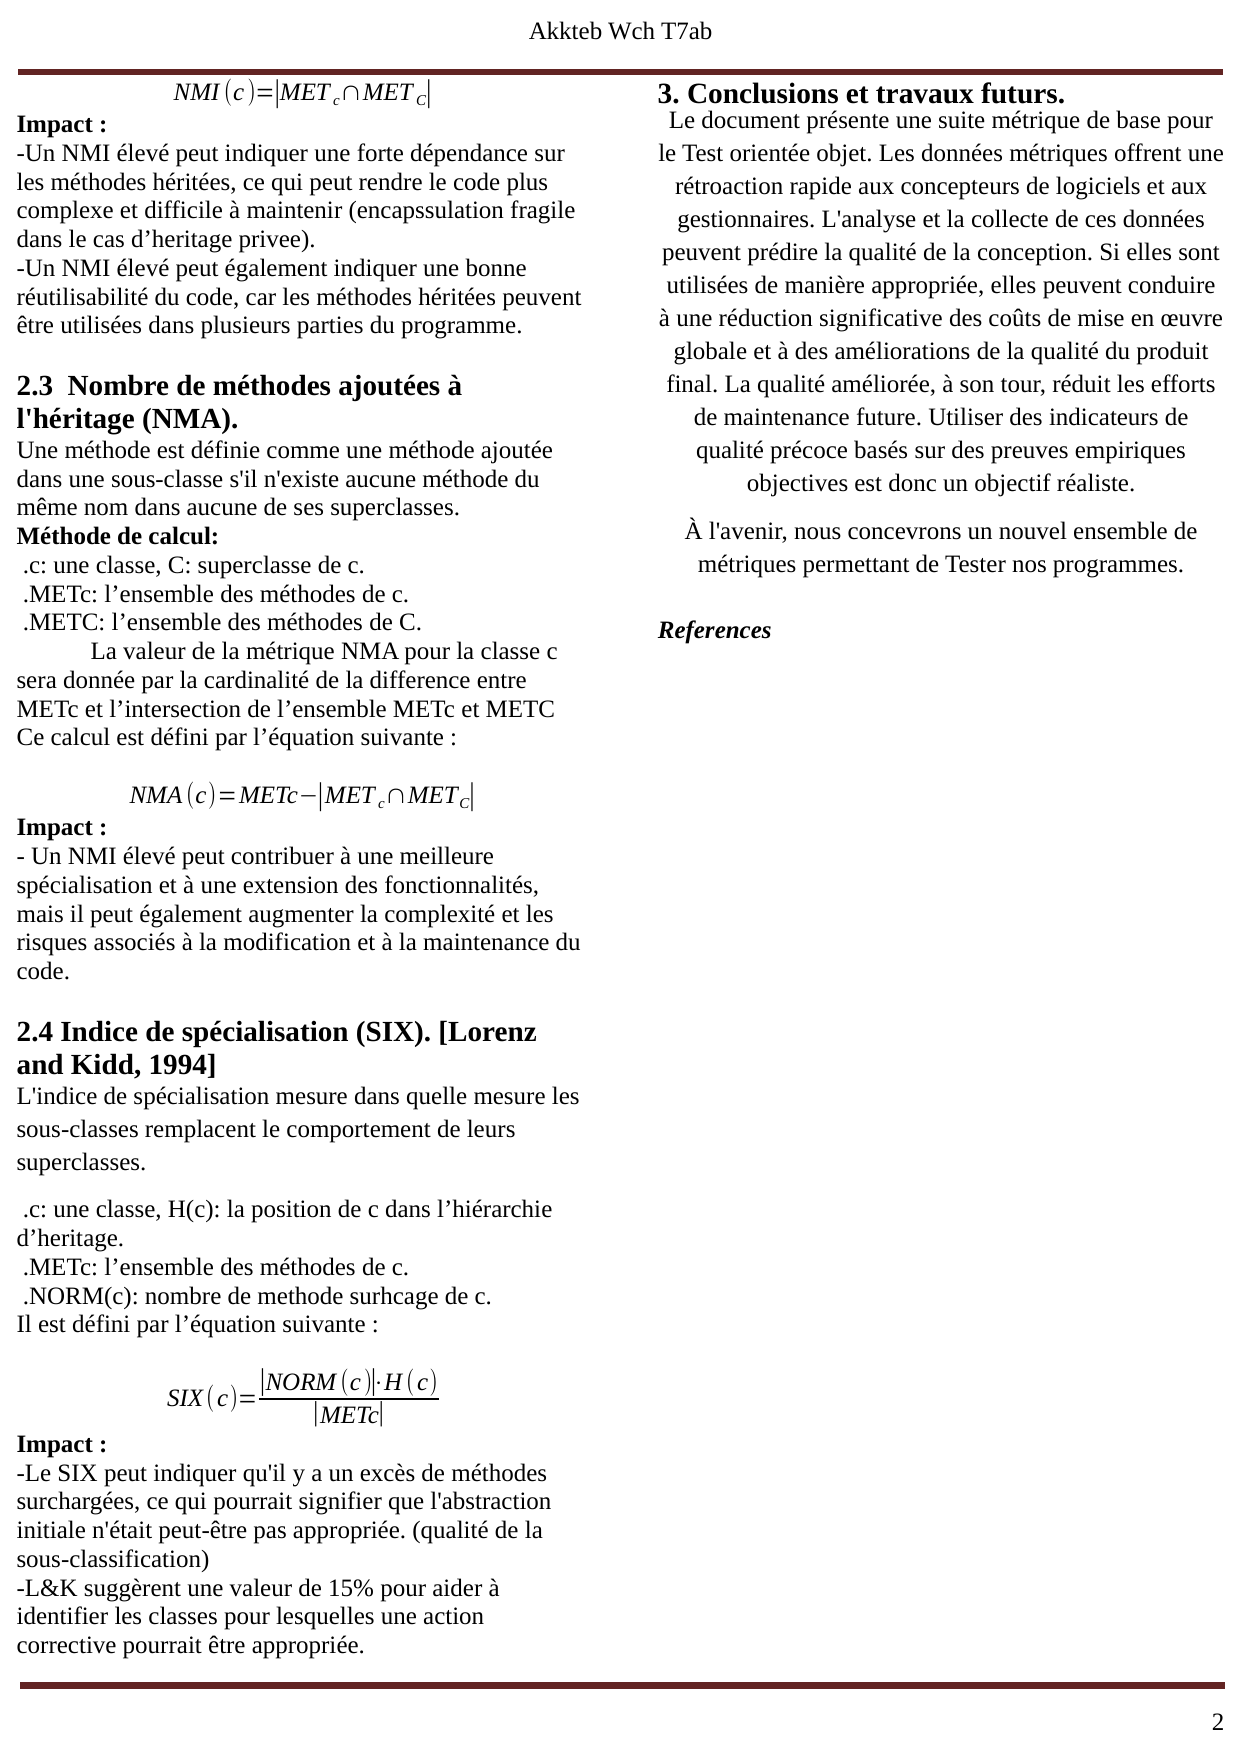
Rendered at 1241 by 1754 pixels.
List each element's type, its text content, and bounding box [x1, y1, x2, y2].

text -Le SIX peut indiquer qu'il y a un excès de méthodes surchargées, ce qui pourrait signifier que l'abstraction initiale n'était peut-être pas appropriée. (qualité de la sous-classification) [16, 1458, 583, 1573]
text 2.4 Indice de spécialisation (SIX). [Lorenz and Kidd, 1994] [16, 1014, 583, 1081]
text d’heritage. [16, 1223, 583, 1252]
text Impact : [16, 1429, 583, 1458]
text Impact : [16, 109, 583, 138]
text .METC: l’ensemble des méthodes de C. [16, 607, 583, 636]
text Méthode de calcul: [16, 521, 583, 550]
text -Un NMI élevé peut également indiquer une bonne réutilisabilité du code, car les méthodes héritées peuvent être utilisées dans plusieurs parties du programme. [16, 253, 583, 339]
text Le document présente une suite métrique de base pour le Test orientée objet. Les données métriques offrent une rétroaction rapide aux concepteurs de logiciels et aux gestionnaires. L'analyse et la collecte de ces données peuvent prédire la qualité de la conception. Si elles sont utilisées de manière appropriée, elles peuvent conduire à une réduction significative des coûts de mise en œuvre globale et à des améliorations de la qualité du produit final. La qualité améliorée, à son tour, réduit les efforts de maintenance future. Utiliser des indicateurs de qualité précoce basés sur des preuves empiriques objectives est donc un objectif réaliste. [658, 105, 1224, 497]
text L'indice de spécialisation mesure dans quelle mesure les sous-classes remplacent le comportement de leurs superclasses. [16, 1081, 583, 1176]
text -L&K suggèrent une valeur de 15% pour aider à identifier les classes pour lesquelles une action corrective pourrait être appropriée. [16, 1573, 583, 1659]
text .c: une classe, H(c): la position de c dans l’hiérarchie [16, 1194, 583, 1223]
text .c: une classe, C: superclasse de c. [16, 550, 583, 579]
text Il est défini par l’équation suivante : [16, 1309, 583, 1338]
text - Un NMI élevé peut contribuer à une meilleure spécialisation et à une extension des fonctionnalités, mais il peut également augmenter la complexité et les risques associés à la modification et à la maintenance du code. [16, 841, 583, 985]
text À l'avenir, nous concevrons un nouvel ensemble de métriques permettant de Tester nos programmes. [658, 516, 1224, 578]
text 2.3 Nombre de méthodes ajoutées à l'héritage (NMA). [16, 368, 583, 435]
text Impact : [16, 812, 583, 841]
text Ce calcul est défini par l’équation suivante : [16, 722, 583, 751]
text .METc: l’ensemble des méthodes de c. [16, 579, 583, 607]
text Une méthode est définie comme une méthode ajoutée dans une sous-classe s'il n'existe aucune méthode du même nom dans aucune de ses superclasses. [16, 435, 583, 521]
text La valeur de la métrique NMA pour la classe c sera donnée par la cardinalité de la difference entre METc et l’intersection de l’ensemble METc et METC [16, 636, 583, 722]
text -Un NMI élevé peut indiquer une forte dépendance sur les méthodes héritées, ce qui peut rendre le code plus complexe et difficile à maintenir (encapssulation fragile dans le cas d’heritage privee). [16, 138, 583, 253]
text .NORM(c): nombre de methode surhcage de c. [16, 1281, 583, 1309]
text .METc: l’ensemble des méthodes de c. [16, 1252, 583, 1281]
